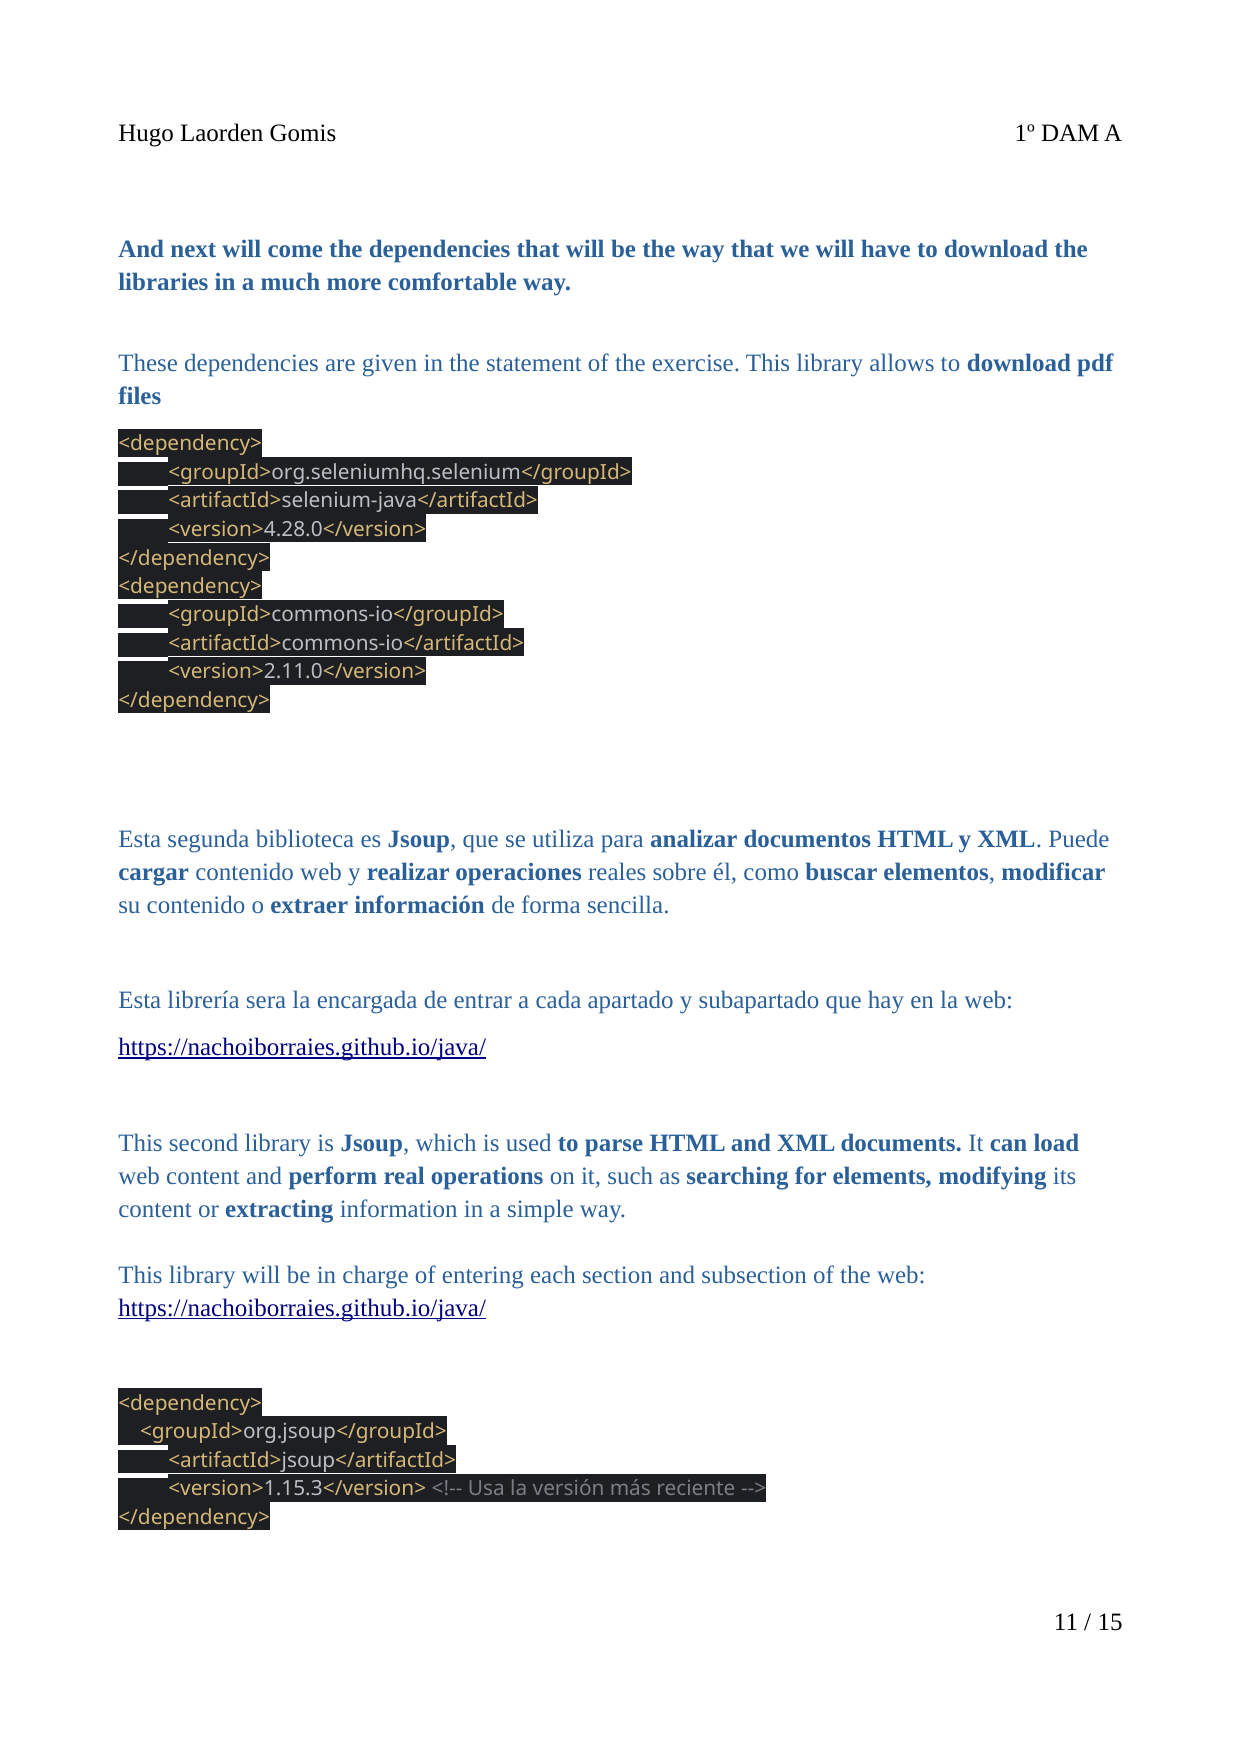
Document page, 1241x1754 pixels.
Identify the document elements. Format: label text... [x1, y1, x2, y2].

text https://nachoiborraies.github.io/java/ [118, 1032, 1122, 1061]
text This second library is Jsoup, which is used to parse HTML and XML documents. It can load web content and perform real operations on it, such as searching for elements, modifying its content or extracting information in a simple way. This library will be in charge of entering each section and subsection of the web: https://nachoiborraies.github.io/java/ [118, 1128, 1122, 1322]
text <groupId>org.jsoup</groupId> [118, 1416, 1122, 1445]
text </dependency> [118, 685, 1122, 713]
text <version>1.15.3</version> <!-- Usa la versión más reciente --> [118, 1473, 1122, 1502]
text <dependency> [118, 1388, 1122, 1416]
text <version>4.28.0</version> [118, 514, 1122, 543]
text <groupId>commons-io</groupId> [118, 599, 1122, 628]
text </dependency> [118, 1502, 1122, 1530]
text <dependency> [118, 428, 1122, 457]
text <artifactId>jsoup</artifactId> [118, 1445, 1122, 1473]
text And next will come the dependencies that will be the way that we will have to download the libraries in a much more comfortable way. [118, 234, 1122, 296]
text <artifactId>commons-io</artifactId> [118, 628, 1122, 657]
text <version>2.11.0</version> [118, 657, 1122, 685]
text Esta segunda biblioteca es Jsoup, que se utiliza para analizar documentos HTML y XML. Puede cargar contenido web y realizar operaciones reales sobre él, como buscar elementos, modificar su contenido o extraer información de forma sencilla. [118, 791, 1122, 918]
text These dependencies are given in the statement of the exercise. This library allows to download pdf files [118, 315, 1122, 410]
text Esta librería sera la encargada de entrar a cada apartado y subapartado que hay en la web: [118, 985, 1122, 1014]
text <groupId>org.seleniumhq.selenium</groupId> [118, 457, 1122, 486]
text <dependency> [118, 571, 1122, 599]
text </dependency> [118, 543, 1122, 571]
text <artifactId>selenium-java</artifactId> [118, 486, 1122, 514]
